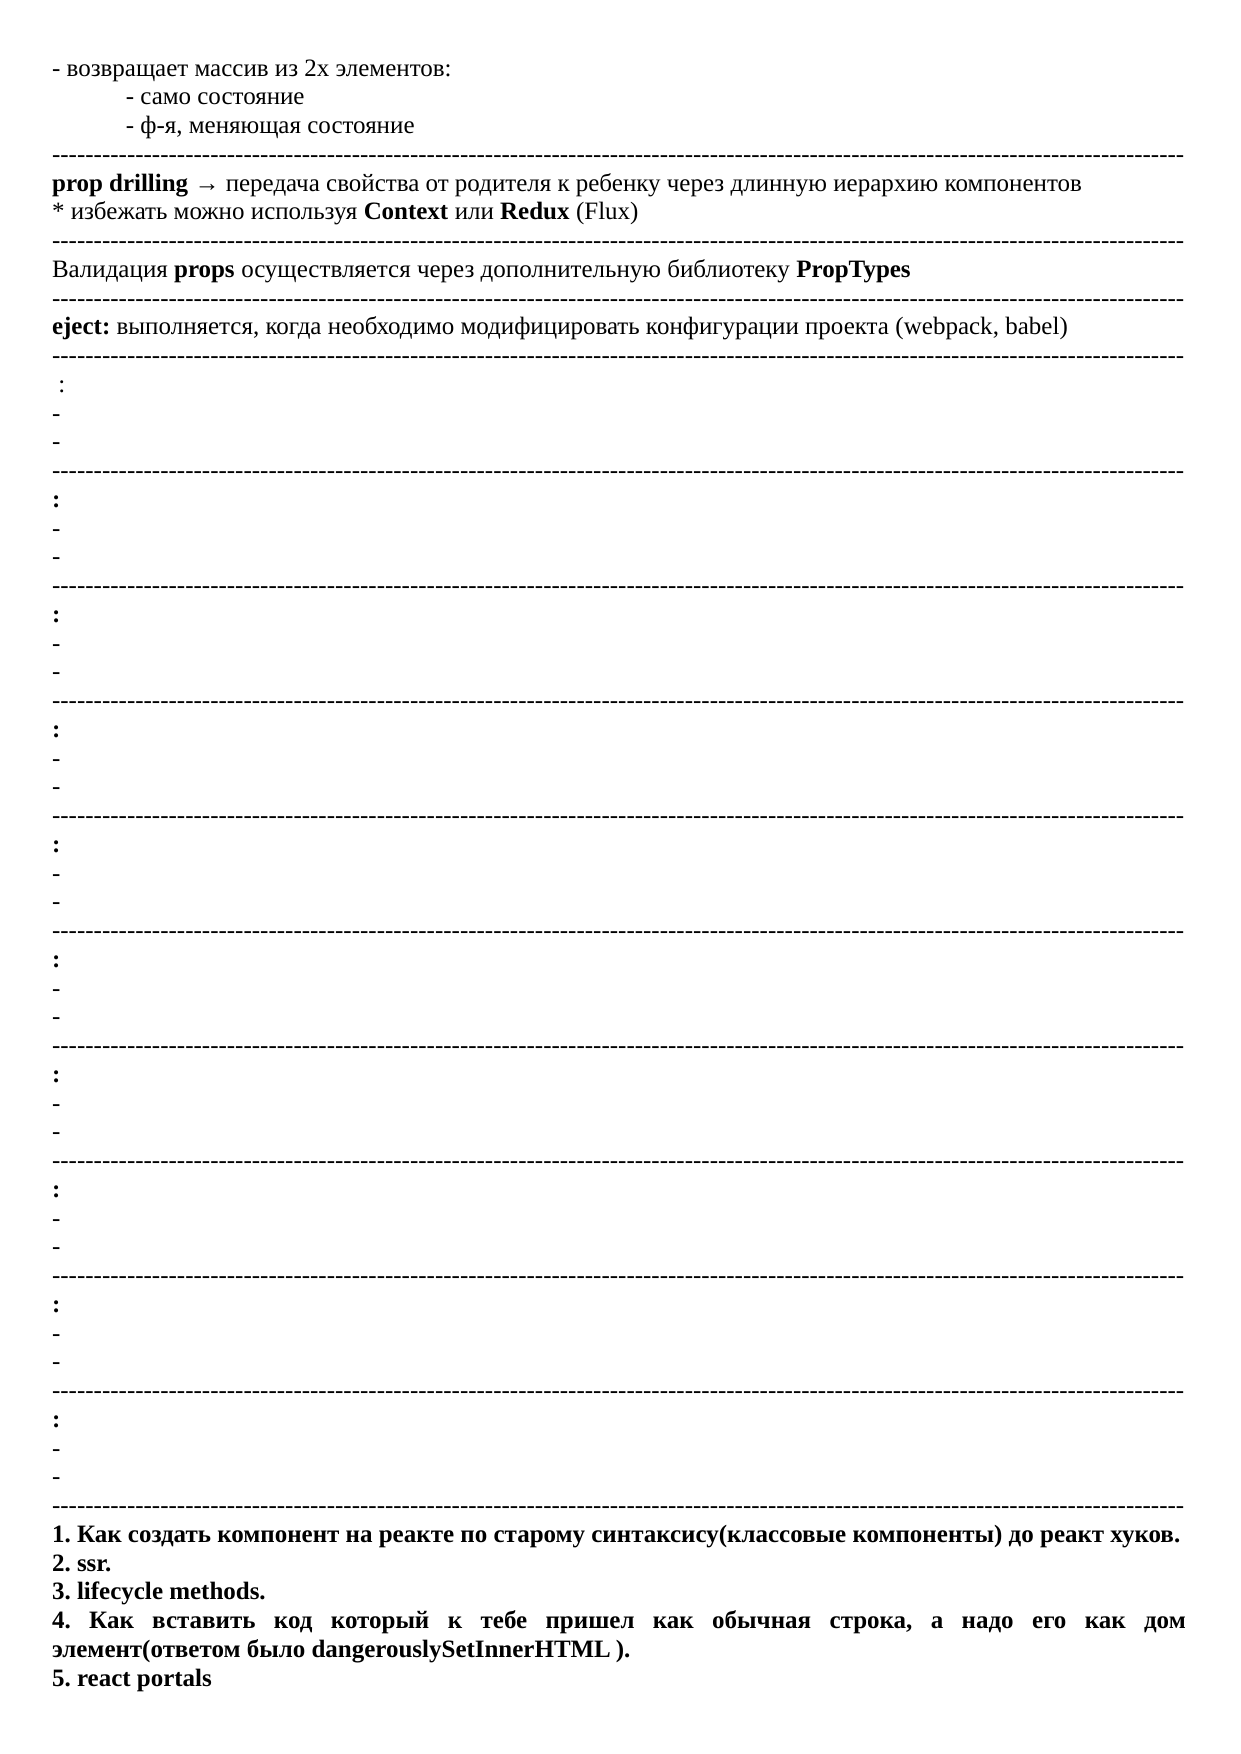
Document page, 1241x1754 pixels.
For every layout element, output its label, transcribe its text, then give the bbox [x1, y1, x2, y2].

text 4. Как вставить код который к тебе пришел как обычная строка, а надо его как дом элемент(ответом было dangerouslySetInnerHTML ). [52, 1605, 1187, 1663]
text : [52, 714, 1187, 743]
text ---------------------------------------------------------------------------------------------------------------------------------------- [52, 685, 1187, 714]
text 3. lifecycle methods. [52, 1576, 1187, 1605]
text - [52, 541, 1187, 570]
text - [52, 858, 1187, 886]
text ---------------------------------------------------------------------------------------------------------------------------------------- [52, 225, 1187, 254]
text 2. ssr. [52, 1548, 1187, 1576]
text ---------------------------------------------------------------------------------------------------------------------------------------- [52, 915, 1187, 944]
text ---------------------------------------------------------------------------------------------------------------------------------------- [52, 455, 1187, 484]
text - [52, 743, 1187, 771]
text : [52, 484, 1187, 513]
text ----------------------------------------------------------------------------------------------------------------------------------------prop drilling → передача свойства от родителя к ребенку через длинную иерархию компонентов [52, 139, 1187, 196]
text - [52, 1203, 1187, 1231]
text ---------------------------------------------------------------------------------------------------------------------------------------- [52, 1375, 1187, 1404]
text - [52, 1116, 1187, 1145]
text - [52, 656, 1187, 685]
text - [52, 1461, 1187, 1490]
text eject: выполняется, когда необходимо модифицировать конфигурации проекта (webpack, babel) [52, 311, 1187, 340]
text - [52, 628, 1187, 656]
text - [52, 513, 1187, 541]
text - [52, 886, 1187, 915]
text ---------------------------------------------------------------------------------------------------------------------------------------- [52, 1260, 1187, 1289]
text ---------------------------------------------------------------------------------------------------------------------------------------- [52, 340, 1187, 369]
text : [52, 369, 1187, 398]
text - [52, 771, 1187, 800]
text : [52, 944, 1187, 973]
text - [52, 1346, 1187, 1375]
text ---------------------------------------------------------------------------------------------------------------------------------------- [52, 1145, 1187, 1174]
text - возвращает массив из 2х элементов: [52, 53, 1187, 81]
text ---------------------------------------------------------------------------------------------------------------------------------------- [52, 800, 1187, 829]
text : [52, 1404, 1187, 1433]
text - [52, 426, 1187, 455]
text - [52, 398, 1187, 426]
text : [52, 1289, 1187, 1318]
text ---------------------------------------------------------------------------------------------------------------------------------------- [52, 1490, 1187, 1519]
text - ф-я, меняющая состояние [52, 110, 1187, 139]
text - [52, 1001, 1187, 1030]
text - [52, 1231, 1187, 1260]
text * избежать можно используя Context или Redux (Flux) [52, 196, 1187, 225]
text Валидация props осуществляется через дополнительную библиотеку PropTypes [52, 254, 1187, 283]
text - [52, 973, 1187, 1001]
text : [52, 599, 1187, 628]
text ---------------------------------------------------------------------------------------------------------------------------------------- [52, 1030, 1187, 1059]
text 5. react portals [52, 1663, 1187, 1691]
text : [52, 829, 1187, 858]
text : [52, 1059, 1187, 1088]
text - [52, 1433, 1187, 1461]
text ---------------------------------------------------------------------------------------------------------------------------------------- [52, 283, 1187, 311]
text : [52, 1174, 1187, 1203]
text 1. Как создать компонент на реакте по старому синтаксису(классовые компоненты) до реакт хуков. [52, 1519, 1187, 1548]
text - [52, 1088, 1187, 1116]
text - само состояние [52, 81, 1187, 110]
text - [52, 1318, 1187, 1346]
text ---------------------------------------------------------------------------------------------------------------------------------------- [52, 570, 1187, 599]
